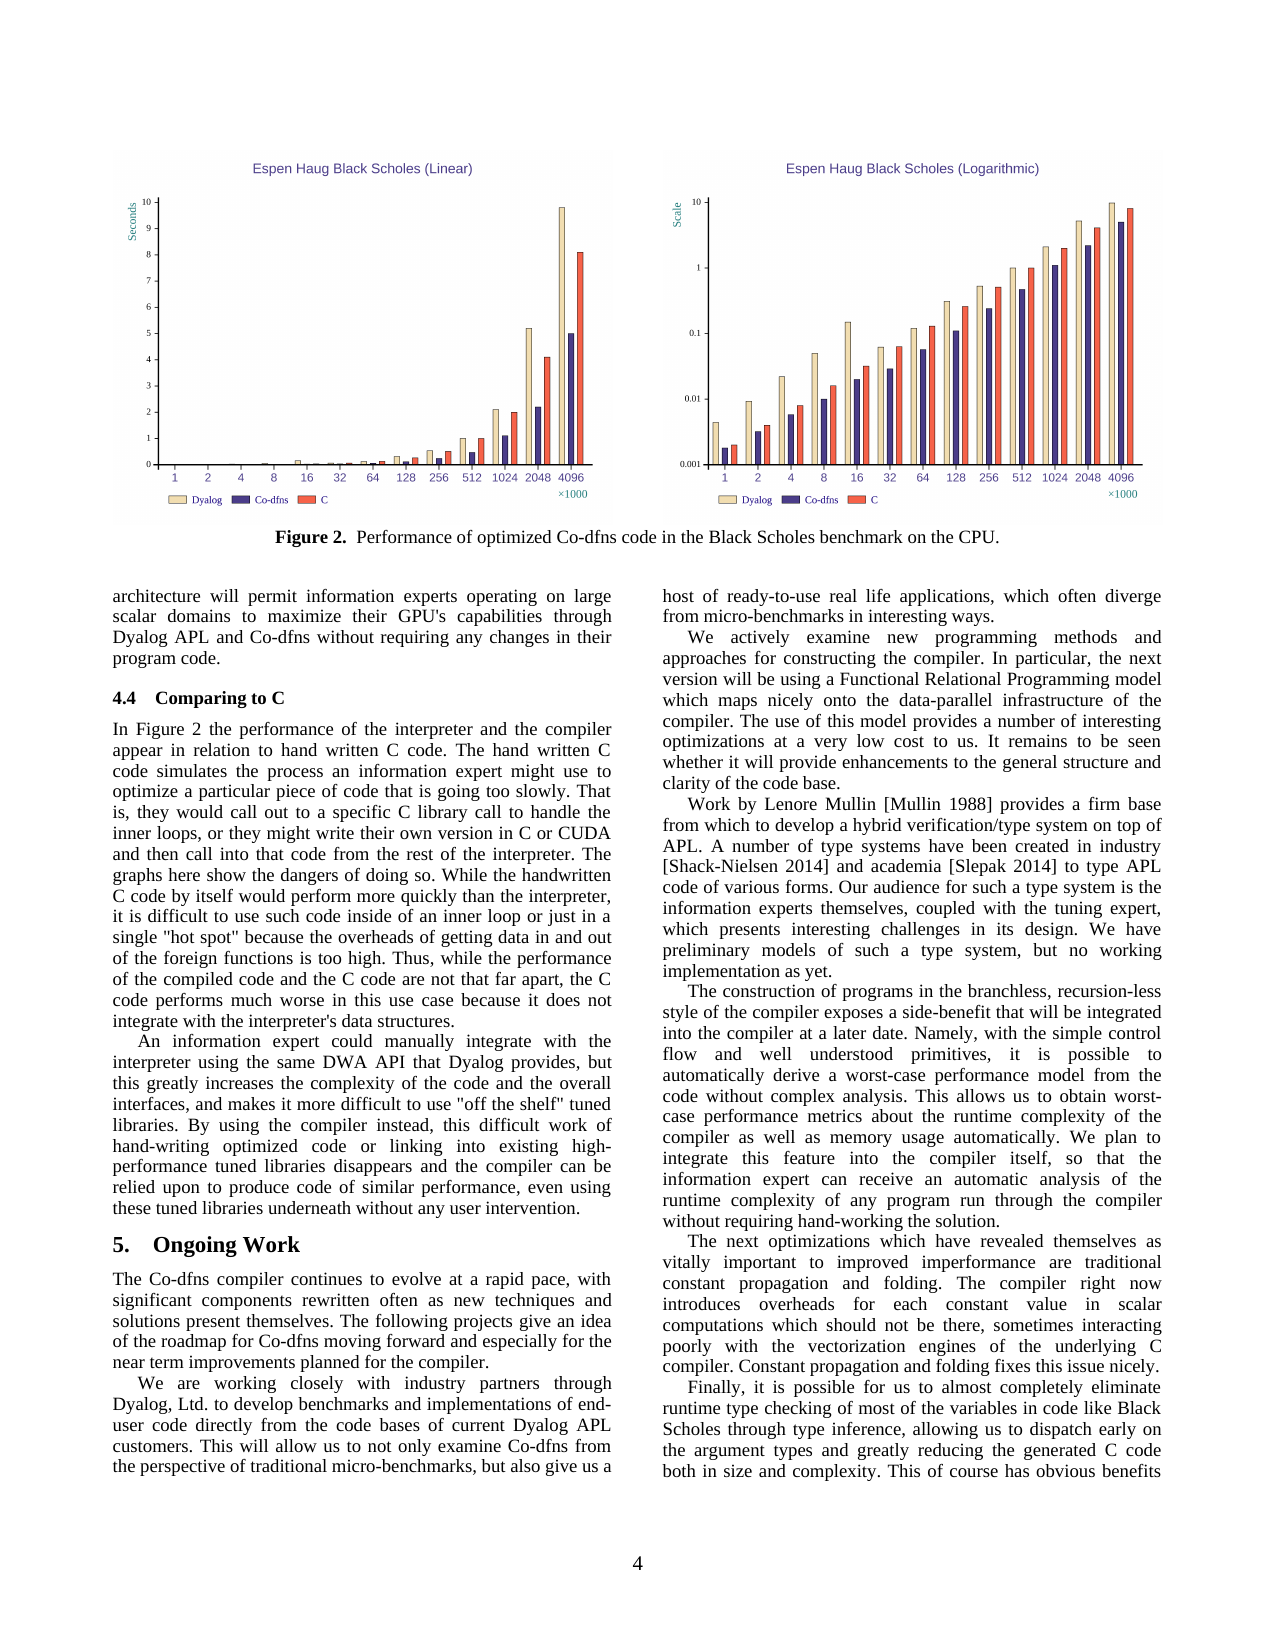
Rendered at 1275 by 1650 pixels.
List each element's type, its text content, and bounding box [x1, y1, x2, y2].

text We are working closely with industry partners through Dyalog, Ltd. to develop benchmarks and implementations of end-user code directly from the code bases of current Dyalog APL customers. This will allow us to not only examine Co-dfns from the perspective of traditional micro-benchmarks, but also give us a [112, 1373, 612, 1477]
text The construction of programs in the branchless, recursion-less style of the compiler exposes a side-benefit that will be integrated into the compiler at a later date. Namely, with the simple control flow and well understood primitives, it is possible to automatically derive a worst-case performance model from the code without complex analysis. This allows us to obtain worst-case performance metrics about the runtime complexity of the compiler as well as memory usage automatically. We plan to integrate this feature into the compiler itself, so that the information expert can receive an automatic analysis of the runtime complexity of any program run through the compiler without requiring hand-working the solution. [662, 981, 1162, 1231]
text Figure 2. Performance of optimized Co-dfns code in the Black Scholes benchmark on the CPU. [112, 527, 1162, 548]
text An information expert could manually integrate with the interpreter using the same DWA API that Dyalog provides, but this greatly increases the complexity of the code and the overall interfaces, and makes it more difficult to use "off the shelf" tuned libraries. By using the compiler instead, this difficult work of hand-writing optimized code or linking into existing high-performance tuned libraries disappears and the compiler can be relied upon to produce code of similar performance, even using these tuned libraries underneath without any user intervention. [112, 1031, 612, 1219]
text The next optimizations which have revealed themselves as vitally important to improved imperformance are traditional constant propagation and folding. The compiler right now introduces overheads for each constant value in scalar computations which should not be there, sometimes interacting poorly with the vectorization engines of the underlying C compiler. Constant propagation and folding fixes this issue nicely. [662, 1231, 1162, 1377]
text Finally, it is possible for us to almost completely eliminate runtime type checking of most of the variables in code like Black Scholes through type inference, allowing us to dispatch early on the argument types and greatly reducing the generated C code both in size and complexity. This of course has obvious benefits [662, 1377, 1162, 1481]
subtitle Comparing to C [112, 687, 612, 708]
text host of ready-to-use real life applications, which often diverge from micro-benchmarks in interesting ways. [662, 585, 1162, 627]
picture [662, 150, 1163, 525]
subtitle Ongoing Work [112, 1231, 612, 1258]
text In Figure 2 the performance of the interpreter and the compiler appear in relation to hand written C code. The hand written C code simulates the process an information expert might use to optimize a particular piece of code that is going too slowly. That is, they would call out to a specific C library call to handle the inner loops, or they might write their own version in C or CUDA and then call into that code from the rest of the interpreter. The graphs here show the dangers of doing so. While the handwritten C code by itself would perform more quickly than the interpreter, it is difficult to use such code inside of an inner loop or just in a single "hot spot" because the overheads of getting data in and out of the foreign functions is too high. Thus, while the performance of the compiled code and the C code are not that far apart, the C code performs much worse in this use case because it does not integrate with the interpreter's data structures. [112, 719, 612, 1031]
text We actively examine new programming methods and approaches for constructing the compiler. In particular, the next version will be using a Functional Relational Programming model which maps nicely onto the data-parallel infrastructure of the compiler. The use of this model provides a number of interesting optimizations at a very low cost to us. It remains to be seen whether it will provide enhancements to the general structure and clarity of the code base. [662, 627, 1162, 794]
text Work by Lenore Mullin [Mullin 1988] provides a firm base from which to develop a hybrid verification/type system on top of APL. A number of type systems have been created in industry [Shack-Nielsen 2014] and academia [Slepak 2014] to type APL code of various forms. Our audience for such a type system is the information experts themselves, coupled with the tuning expert, which presents interesting challenges in its design. We have preliminary models of such a type system, but no working implementation as yet. [662, 794, 1162, 981]
text architecture will permit information experts operating on large scalar domains to maximize their GPU's capabilities through Dyalog APL and Co-dfns without requiring any changes in their program code. [112, 585, 612, 669]
picture [112, 150, 613, 525]
text The Co-dfns compiler continues to evolve at a rapid pace, with significant components rewritten often as new techniques and solutions present themselves. The following projects give an idea of the roadmap for Co-dfns moving forward and especially for the near term improvements planned for the compiler. [112, 1269, 612, 1373]
